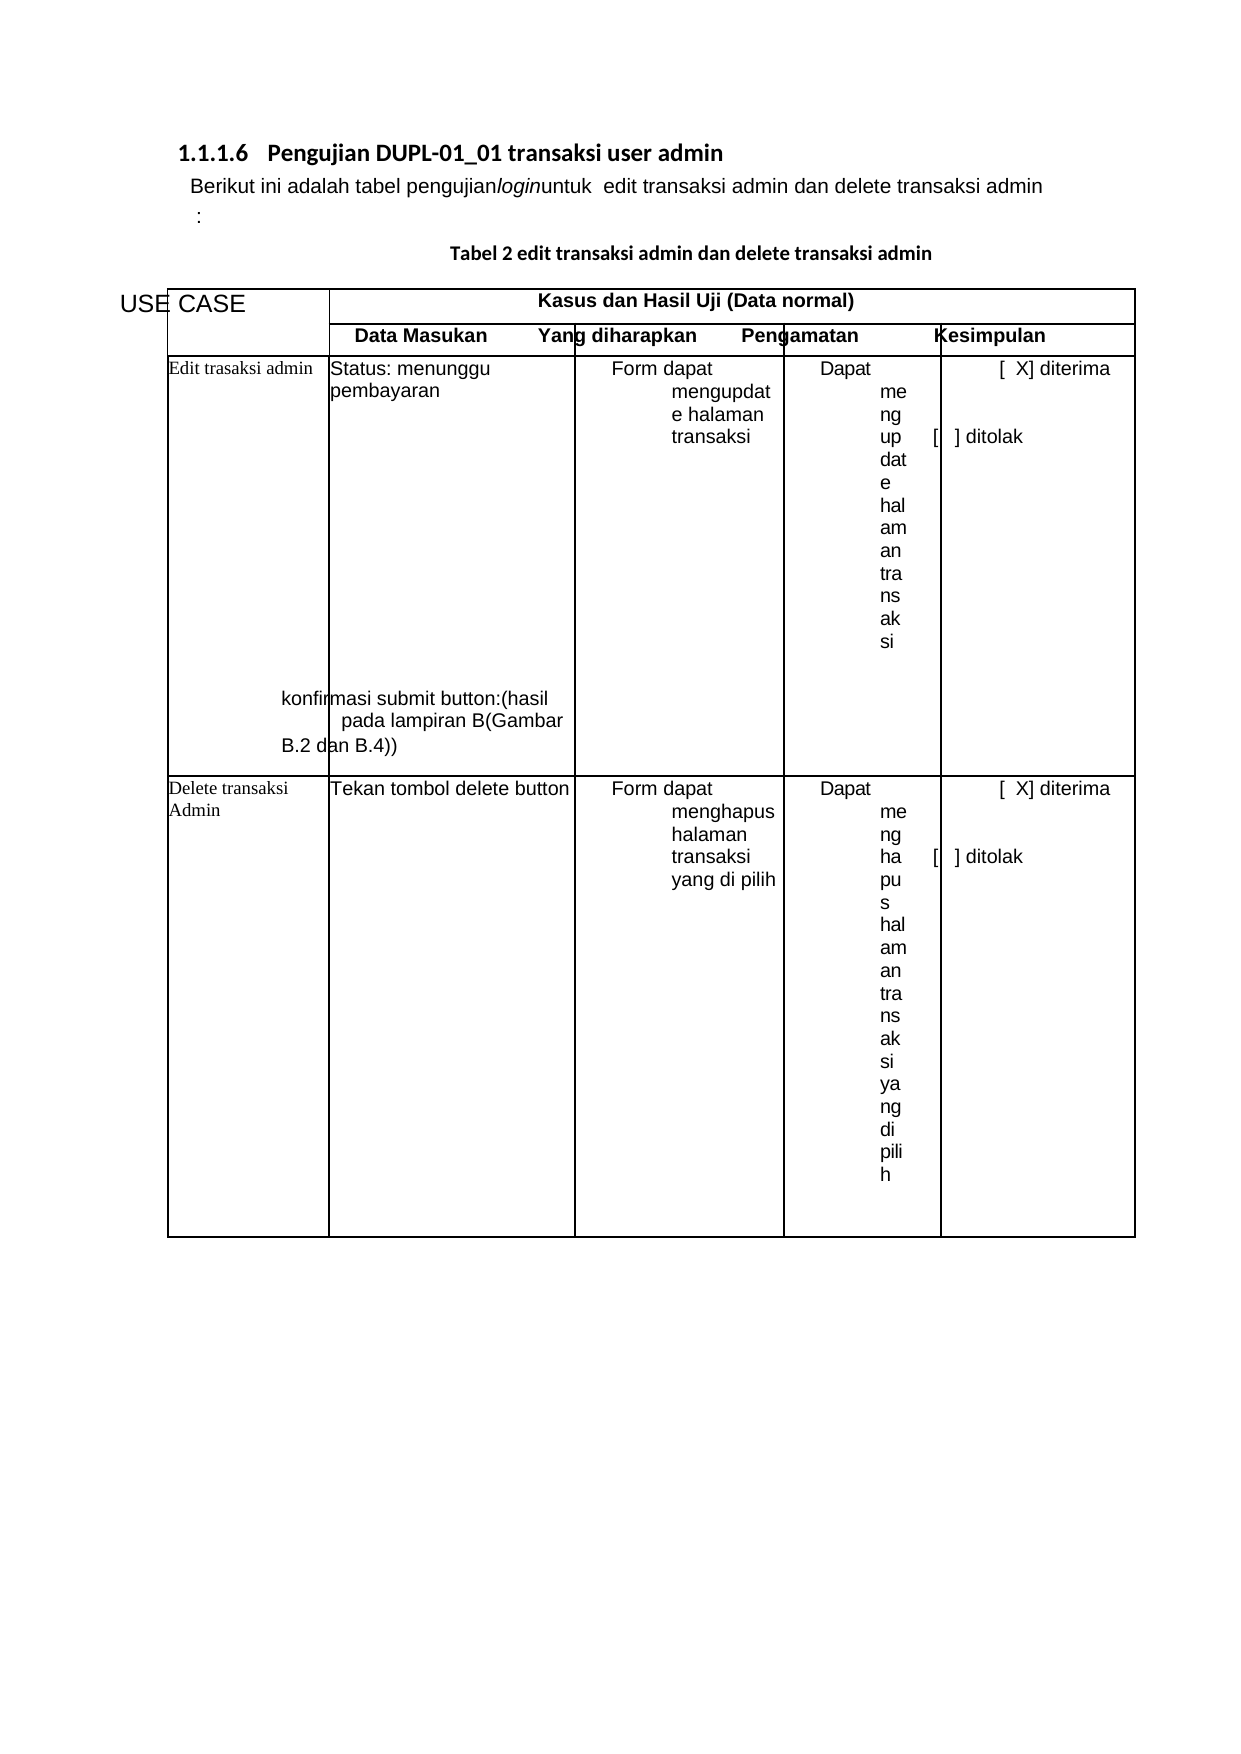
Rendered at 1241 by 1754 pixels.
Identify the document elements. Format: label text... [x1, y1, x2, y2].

table_cell Dapat menghapus halaman transaksi yang di pilih [785, 777, 940, 1186]
table_cell Delete transaksi Admin [169, 777, 328, 1236]
table_cell [942, 777, 981, 1236]
text : [190, 204, 1186, 228]
table_cell [330, 653, 574, 680]
table_header Kasus dan Hasil Uji (Data normal) [330, 290, 1134, 323]
table_cell Form dapat mengupdate halaman transaksi [576, 357, 783, 652]
table_cell Status: menunggu pembayaran [330, 357, 574, 652]
table_cell [785, 1186, 940, 1236]
table_cell Pengamatan [785, 325, 940, 355]
subtitle Tabel 2 edit transaksi admin dan delete transaksi admin [450, 240, 1186, 265]
table_cell [ X] diterima [ ] ditolak [981, 357, 1134, 775]
table_cell konfirmasi submit button:(hasil pada lampiran B(Gambar B.2 dan B.4)) [330, 680, 574, 775]
text Berikut ini adalah tabel pengujianloginuntuk edit transaksi admin dan delete transaksi admin [190, 173, 1186, 197]
table_cell Dapat mengupdate halaman transaksi [785, 357, 940, 652]
table_cell Edit trasaksi admin [169, 357, 328, 775]
table_cell Tekan tombol delete button [330, 777, 574, 1186]
table_cell [785, 680, 940, 775]
table_cell Form dapat menghapus halaman transaksi yang di pilih [576, 777, 783, 1186]
table_cell Yang diharapkan [576, 325, 783, 355]
subtitle Pengujian DUPL-01_01 transaksi user admin [177, 137, 1186, 167]
table_cell [942, 357, 981, 775]
table_cell [785, 653, 940, 680]
table_cell [330, 1186, 574, 1236]
table_cell [576, 1186, 783, 1236]
table_cell Data Masukan [330, 325, 574, 355]
table_cell [ X] diterima [ ] ditolak [981, 777, 1134, 1236]
table_cell Kesimpulan [942, 325, 1134, 355]
table_header USE CASE [168, 290, 329, 355]
table_cell [576, 653, 783, 680]
table_cell [576, 680, 783, 775]
